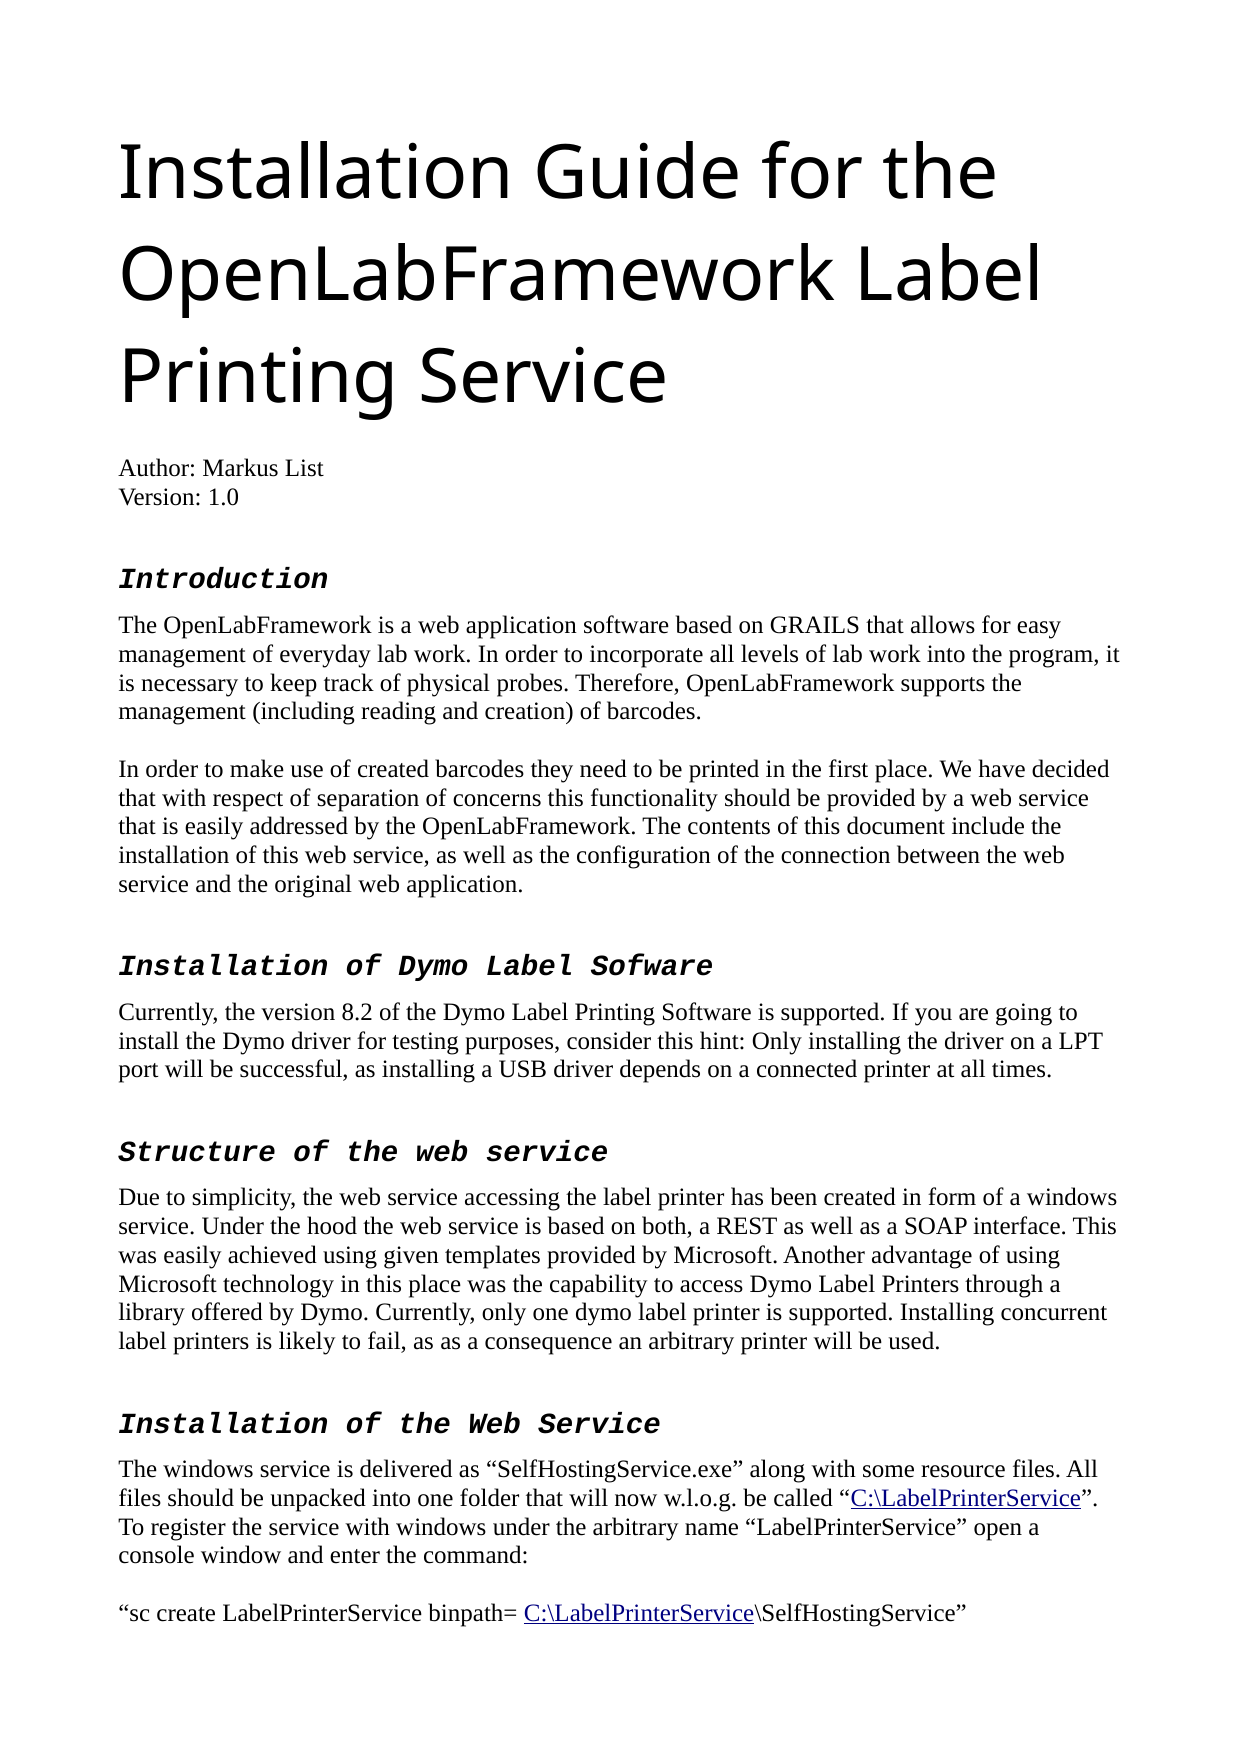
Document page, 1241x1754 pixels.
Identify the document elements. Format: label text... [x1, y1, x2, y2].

subtitle Installation of the Web Service [118, 1409, 1122, 1442]
text In order to make use of created barcodes they need to be printed in the first place. We have decided that with respect of separation of concerns this functionality should be provided by a web service that is easily addressed by the OpenLabFramework. The contents of this document include the installation of this web service, as well as the configuration of the connection between the web service and the original web application. [118, 754, 1122, 898]
text Currently, the version 8.2 of the Dymo Label Printing Software is supported. If you are going to install the Dymo driver for testing purposes, consider this hint: Only installing the driver on a LPT port will be successful, as installing a USB driver depends on a connected printer at all times. [118, 997, 1122, 1083]
text Due to simplicity, the web service accessing the label printer has been created in form of a windows service. Under the hood the web service is based on both, a REST as well as a SOAP interface. This was easily achieved using given templates provided by Microsoft. Another advantage of using Microsoft technology in this place was the capability to access Dymo Label Printers through a library offered by Dymo. Currently, only one dymo label printer is supported. Installing concurrent label printers is likely to fail, as as a consequence an arbitrary printer will be used. [118, 1182, 1122, 1355]
subtitle Introduction [118, 565, 1122, 598]
text The OpenLabFramework is a web application software based on GRAILS that allows for easy management of everyday lab work. In order to incorporate all levels of lab work into the program, it is necessary to keep track of physical probes. Therefore, OpenLabFramework supports the management (including reading and creation) of barcodes. [118, 610, 1122, 725]
text Installation Guide for the OpenLabFramework Label Printing Service [118, 118, 1122, 425]
text Version: 1.0 [118, 482, 1122, 511]
text “sc create LabelPrinterService binpath= C:\LabelPrinterService\SelfHostingService” [118, 1598, 1122, 1627]
text Author: Markus List [118, 453, 1122, 482]
subtitle Structure of the web service [118, 1137, 1122, 1170]
subtitle Installation of Dymo Label Sofware [118, 951, 1122, 984]
text The windows service is delivered as “SelfHostingService.exe” along with some resource files. All files should be unpacked into one folder that will now w.l.o.g. be called “C:\LabelPrinterService”. To register the service with windows under the arbitrary name “LabelPrinterService” open a console window and enter the command: [118, 1454, 1122, 1569]
